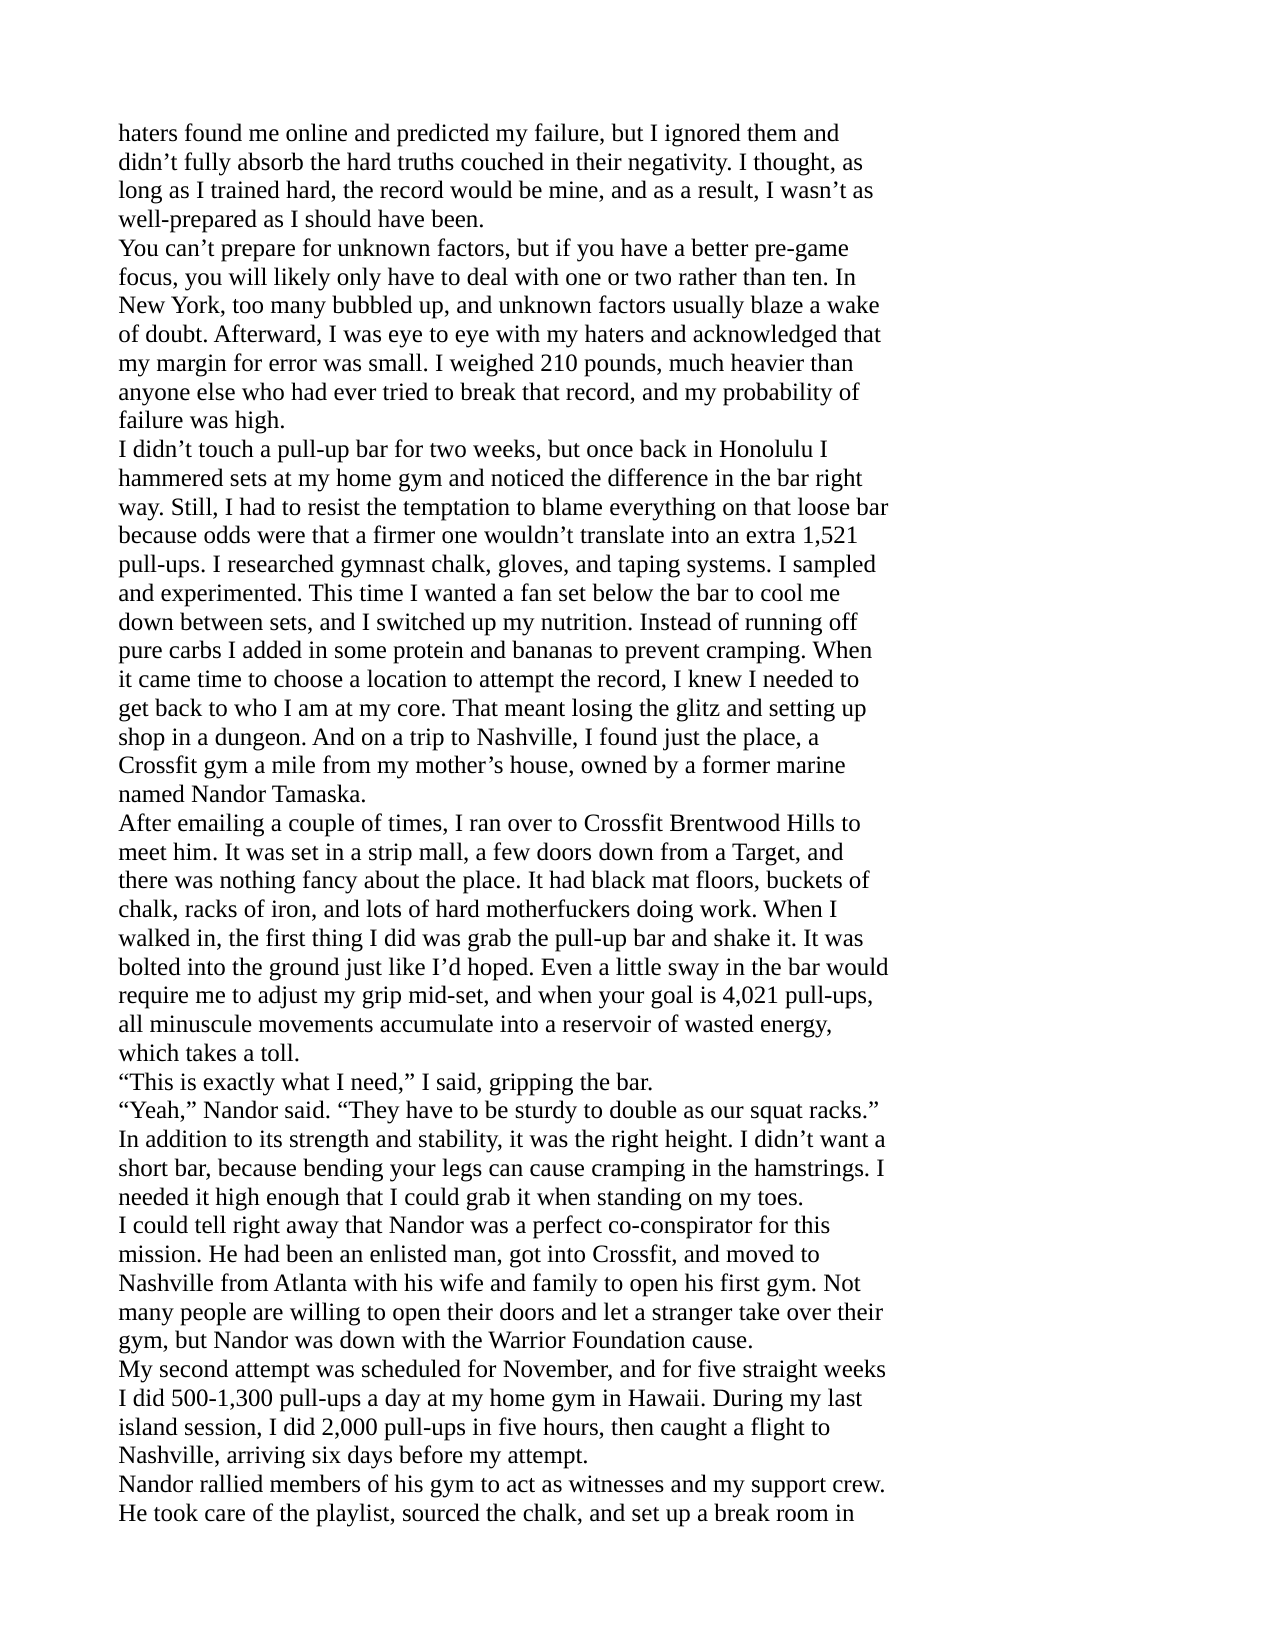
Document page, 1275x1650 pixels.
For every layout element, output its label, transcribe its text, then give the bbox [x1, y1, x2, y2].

text named Nandor Tamaska. [118, 779, 1157, 808]
text I did 500-1,300 pull-ups a day at my home gym in Hawaii. During my last [118, 1383, 1157, 1412]
text which takes a toll. [118, 1038, 1157, 1067]
text it came time to choose a location to attempt the record, I knew I needed to [118, 664, 1157, 693]
text pull-ups. I researched gymnast chalk, gloves, and taping systems. I sampled [118, 549, 1157, 578]
text mission. He had been an enlisted man, got into Crossfit, and moved to [118, 1239, 1157, 1268]
text I could tell right away that Nandor was a perfect co-conspirator for this [118, 1211, 1157, 1239]
text there was nothing fancy about the place. It had black mat floors, buckets of [118, 866, 1157, 894]
text didn’t fully absorb the hard truths couched in their negativity. I thought, as [118, 147, 1157, 176]
text After emailing a couple of times, I ran over to Crossfit Brentwood Hills to [118, 808, 1157, 837]
text hammered sets at my home gym and noticed the difference in the bar right [118, 463, 1157, 492]
text well-prepared as I should have been. [118, 204, 1157, 233]
text meet him. It was set in a strip mall, a few doors down from a Target, and [118, 837, 1157, 866]
text New York, too many bubbled up, and unknown factors usually blaze a wake [118, 291, 1157, 319]
text down between sets, and I switched up my nutrition. Instead of running off [118, 607, 1157, 636]
text My second attempt was scheduled for November, and for five straight weeks [118, 1354, 1157, 1383]
text He took care of the playlist, sourced the chalk, and set up a break room in [118, 1498, 1157, 1527]
text all minuscule movements accumulate into a reservoir of wasted energy, [118, 1009, 1157, 1038]
text “This is exactly what I need,” I said, gripping the bar. [118, 1067, 1157, 1096]
text because odds were that a firmer one wouldn’t translate into an extra 1,521 [118, 521, 1157, 549]
text anyone else who had ever tried to break that record, and my probability of [118, 377, 1157, 406]
text get back to who I am at my core. That meant losing the glitz and setting up [118, 693, 1157, 722]
text and experimented. This time I wanted a fan set below the bar to cool me [118, 578, 1157, 607]
text bolted into the ground just like I’d hoped. Even a little sway in the bar would [118, 952, 1157, 981]
text short bar, because bending your legs can cause cramping in the hamstrings. I [118, 1153, 1157, 1182]
text walked in, the first thing I did was grab the pull-up bar and shake it. It was [118, 923, 1157, 952]
text needed it high enough that I could grab it when standing on my toes. [118, 1182, 1157, 1211]
text my margin for error was small. I weighed 210 pounds, much heavier than [118, 348, 1157, 377]
text shop in a dungeon. And on a trip to Nashville, I found just the place, a [118, 722, 1157, 751]
text of doubt. Afterward, I was eye to eye with my haters and acknowledged that [118, 319, 1157, 348]
text Nashville from Atlanta with his wife and family to open his first gym. Not [118, 1268, 1157, 1297]
text I didn’t touch a pull-up bar for two weeks, but once back in Honolulu I [118, 434, 1157, 463]
text many people are willing to open their doors and let a stranger take over their [118, 1297, 1157, 1326]
text long as I trained hard, the record would be mine, and as a result, I wasn’t as [118, 176, 1157, 204]
text Crossfit gym a mile from my mother’s house, owned by a former marine [118, 751, 1157, 779]
text way. Still, I had to resist the temptation to blame everything on that loose bar [118, 492, 1157, 521]
text pure carbs I added in some protein and bananas to prevent cramping. When [118, 636, 1157, 664]
text Nandor rallied members of his gym to act as witnesses and my support crew. [118, 1469, 1157, 1498]
text chalk, racks of iron, and lots of hard motherfuckers doing work. When I [118, 894, 1157, 923]
text haters found me online and predicted my failure, but I ignored them and [118, 118, 1157, 147]
text require me to adjust my grip mid-set, and when your goal is 4,021 pull-ups, [118, 981, 1157, 1009]
text “Yeah,” Nandor said. “They have to be sturdy to double as our squat racks.” [118, 1096, 1157, 1124]
text You can’t prepare for unknown factors, but if you have a better pre-game [118, 233, 1157, 262]
text focus, you will likely only have to deal with one or two rather than ten. In [118, 262, 1157, 291]
text Nashville, arriving six days before my attempt. [118, 1441, 1157, 1469]
text island session, I did 2,000 pull-ups in five hours, then caught a flight to [118, 1412, 1157, 1441]
text In addition to its strength and stability, it was the right height. I didn’t want a [118, 1124, 1157, 1153]
text gym, but Nandor was down with the Warrior Foundation cause. [118, 1326, 1157, 1354]
text failure was high. [118, 406, 1157, 434]
